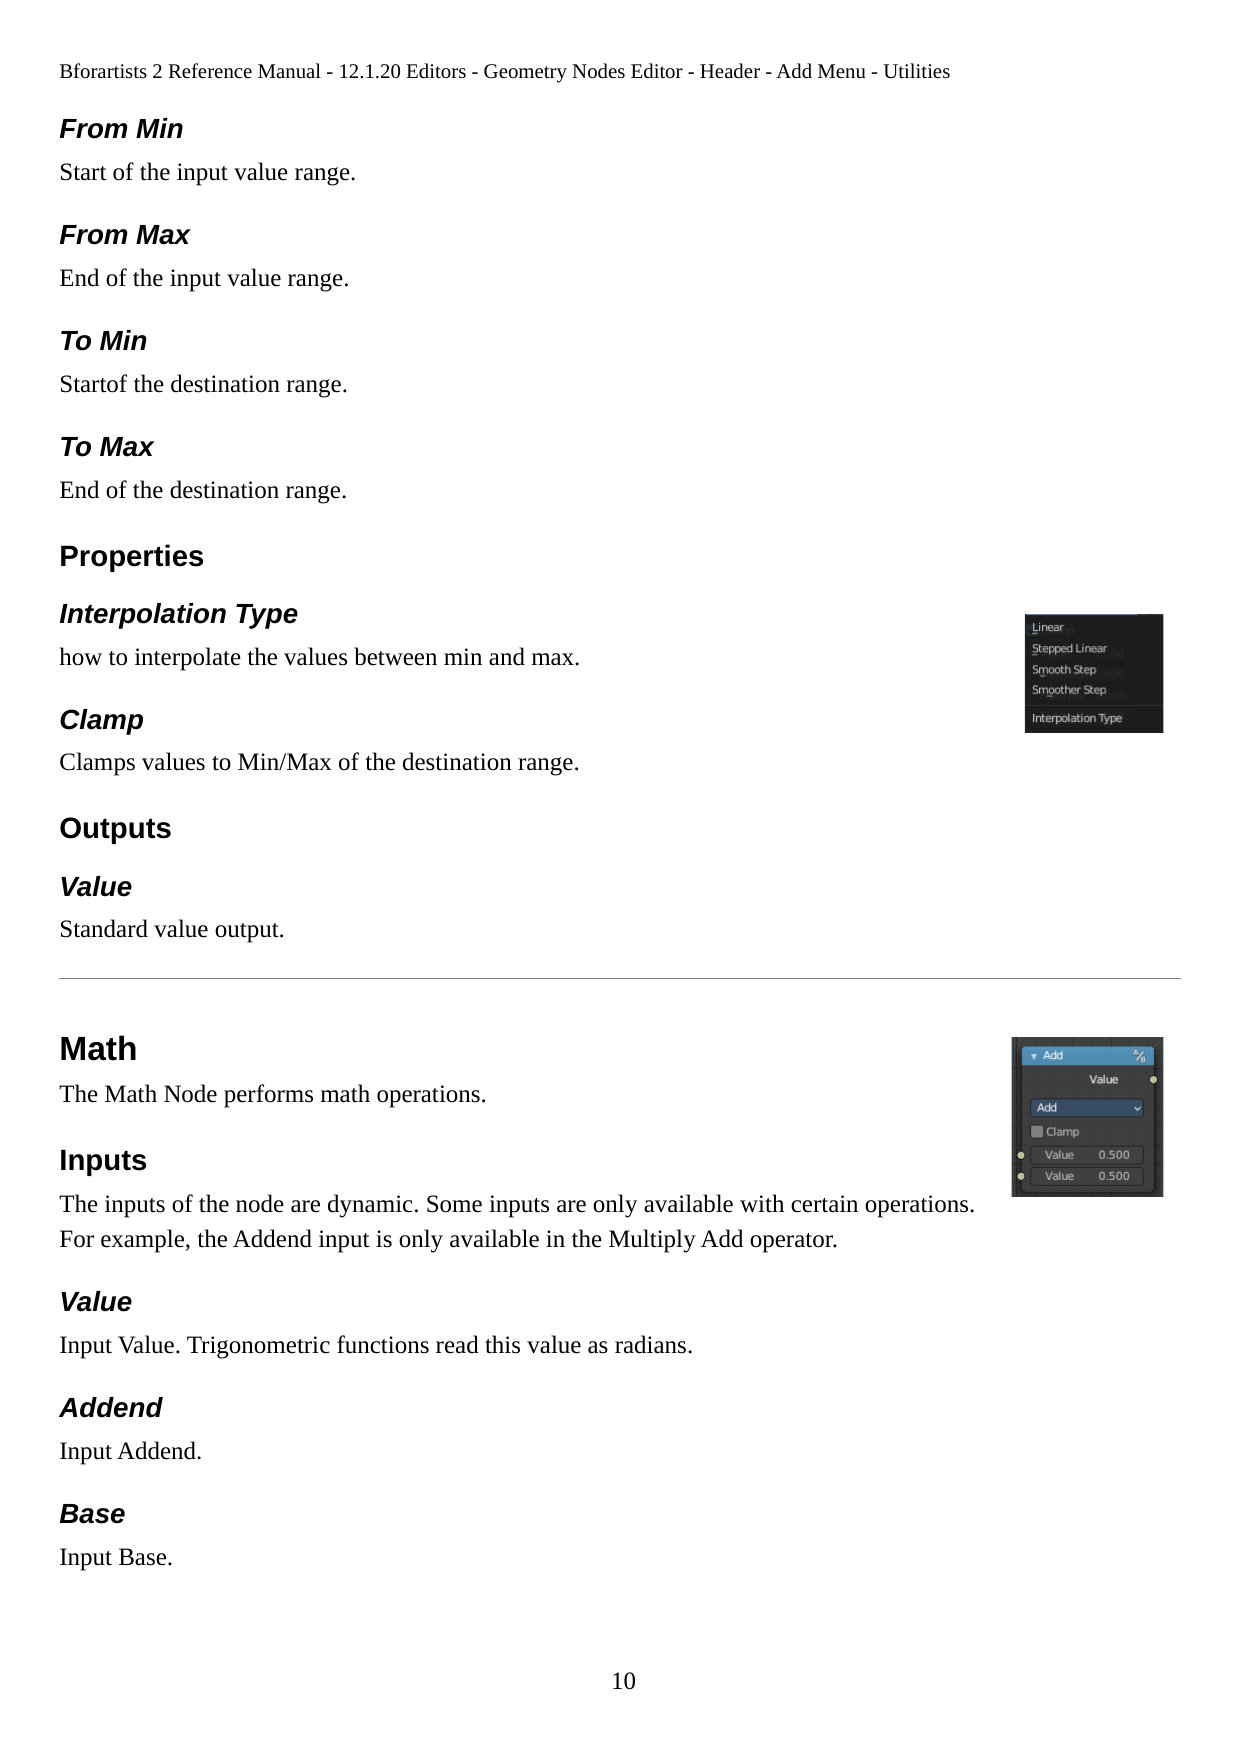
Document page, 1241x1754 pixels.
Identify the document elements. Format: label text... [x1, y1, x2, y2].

text Clamps values to Min/Max of the destination range. [59, 747, 1181, 776]
subtitle Base [59, 1497, 1181, 1529]
text Startof the destination range. [59, 369, 1181, 398]
text Standard value output. [59, 914, 1181, 943]
text Input Base. [59, 1542, 1181, 1570]
text Input Addend. [59, 1436, 1181, 1464]
text Start of the input value range. [59, 157, 1181, 186]
subtitle [1164, 1143, 1181, 1177]
subtitle Inputs [59, 1143, 1011, 1177]
subtitle From Min [59, 113, 1181, 144]
text The inputs of the node are dynamic. Some inputs are only available with certain operations. For example, the Addend input is only available in the Multiply Add operator. [59, 1189, 1181, 1253]
subtitle To Min [59, 324, 1181, 356]
text how to interpolate the values between min and max. [59, 642, 1024, 670]
subtitle Outputs [59, 811, 1181, 845]
text End of the destination range. [59, 475, 1181, 503]
subtitle Math [59, 1028, 1181, 1067]
subtitle Properties [59, 538, 1181, 572]
subtitle Value [59, 870, 1181, 902]
subtitle Interpolation Type [59, 597, 1181, 629]
subtitle Clamp [59, 703, 1181, 735]
subtitle Addend [59, 1391, 1181, 1423]
subtitle From Max [59, 218, 1181, 250]
picture [1011, 1037, 1164, 1197]
subtitle To Max [59, 430, 1181, 462]
text Input Value. Trigonometric functions read this value as radians. [59, 1330, 1181, 1358]
picture [1024, 614, 1164, 733]
text End of the input value range. [59, 263, 1181, 292]
subtitle Value [59, 1285, 1181, 1317]
text The Math Node performs math operations. [59, 1079, 1011, 1108]
